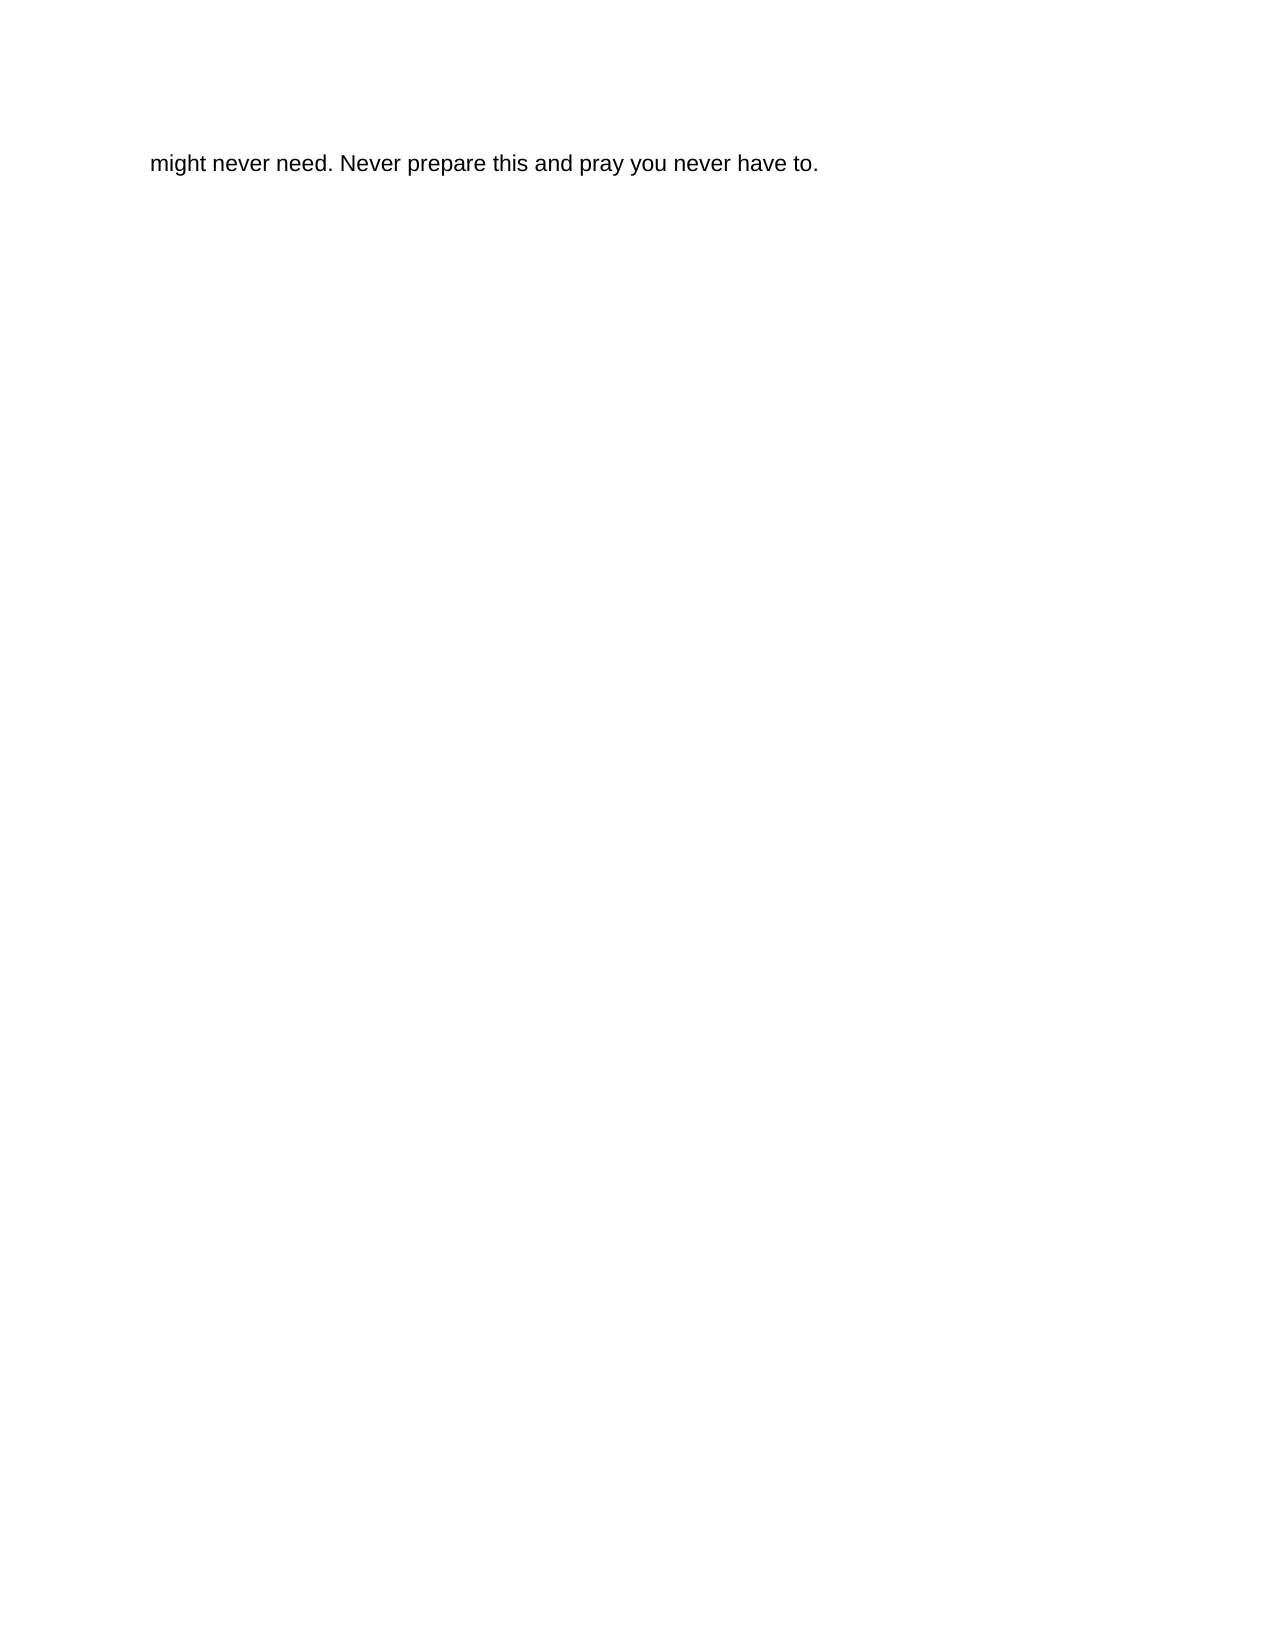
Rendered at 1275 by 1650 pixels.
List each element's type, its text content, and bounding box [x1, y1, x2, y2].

text might never need. Never prepare this and pray you never have to. [150, 150, 1125, 176]
